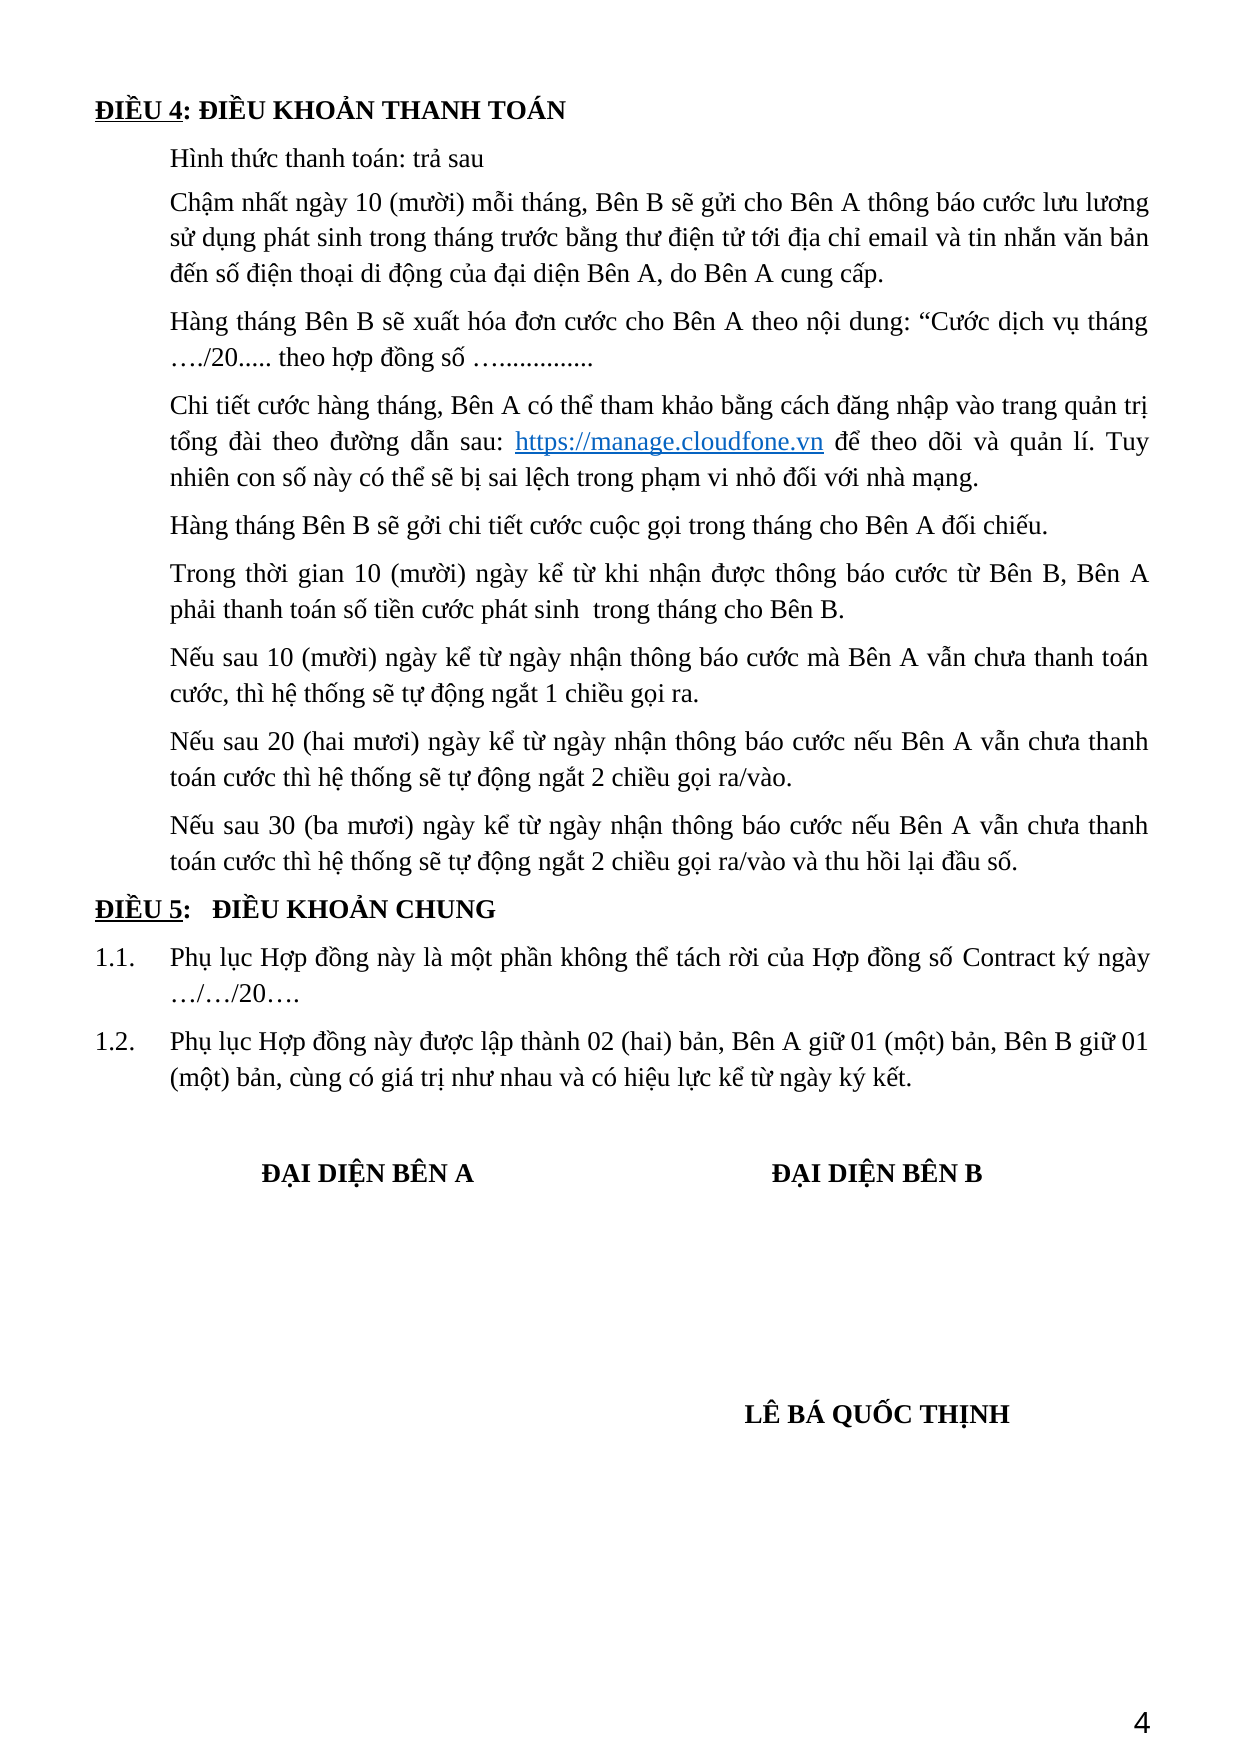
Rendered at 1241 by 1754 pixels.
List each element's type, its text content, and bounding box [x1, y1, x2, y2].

text Chậm nhất ngày 10 (mười) mỗi tháng, Bên B sẽ gửi cho Bên A thông báo cước lưu lương sử dụng phát sinh trong tháng trước bằng thư điện tử tới địa chỉ email và tin nhắn văn bản đến số điện thoại di động của đại diện Bên A, do Bên A cung cấp. [169, 186, 1150, 288]
text Trong thời gian 10 (mười) ngày kể từ khi nhận được thông báo cước từ Bên B, Bên A phải thanh toán số tiền cước phát sinh trong tháng cho Bên B. [169, 557, 1150, 624]
table_header ĐẠI DIỆN BÊN B LÊ BÁ QUỐC THỊNH [623, 1145, 1132, 1430]
text Nếu sau 20 (hai mươi) ngày kể từ ngày nhận thông báo cước nếu Bên A vẫn chưa thanh toán cước thì hệ thống sẽ tự động ngắt 2 chiều gọi ra/vào. [169, 725, 1150, 792]
text Nếu sau 30 (ba mươi) ngày kể từ ngày nhận thông báo cước nếu Bên A vẫn chưa thanh toán cước thì hệ thống sẽ tự động ngắt 2 chiều gọi ra/vào và thu hồi lại đầu số. [169, 809, 1150, 876]
text Chi tiết cước hàng tháng, Bên A có thể tham khảo bằng cách đăng nhập vào trang quản trị tổng đài theo đường dẫn sau: https://manage.cloudfone.vn để theo dõi và quản lí. Tuy nhiên con số này có thể sẽ bị sai lệch trong phạm vi nhỏ đối với nhà mạng. [169, 389, 1150, 492]
text Nếu sau 10 (mười) ngày kể từ ngày nhận thông báo cước mà Bên A vẫn chưa thanh toán cước, thì hệ thống sẽ tự động ngắt 1 chiều gọi ra. [169, 641, 1150, 708]
text Hàng tháng Bên B sẽ gởi chi tiết cước cuộc gọi trong tháng cho Bên A đối chiếu. [169, 509, 1150, 540]
text Hàng tháng Bên B sẽ xuất hóa đơn cước cho Bên A theo nội dung: “Cước dịch vụ tháng …./20..... theo hợp đồng số ….............. [169, 305, 1150, 372]
subtitle ĐIỀU 4: ĐIỀU KHOẢN THANH TOÁN [94, 94, 1150, 125]
list Phụ lục Hợp đồng này được lập thành 02 (hai) bản, Bên A giữ 01 (một) bản, Bên B giữ 01 (một) bản, cùng có giá trị như nhau và có hiệu lực kể từ ngày ký kết. [94, 1025, 1150, 1092]
text Hình thức thanh toán: trả sau [169, 142, 1150, 173]
text ĐIỀU 5: ĐIỀU KHOẢN CHUNG [94, 893, 1150, 924]
list Phụ lục Hợp đồng này là một phần không thể tách rời của Hợp đồng số Contract ký ngày …/…/20…. [94, 941, 1150, 1008]
table_header ĐẠI DIỆN BÊN A [113, 1145, 622, 1430]
